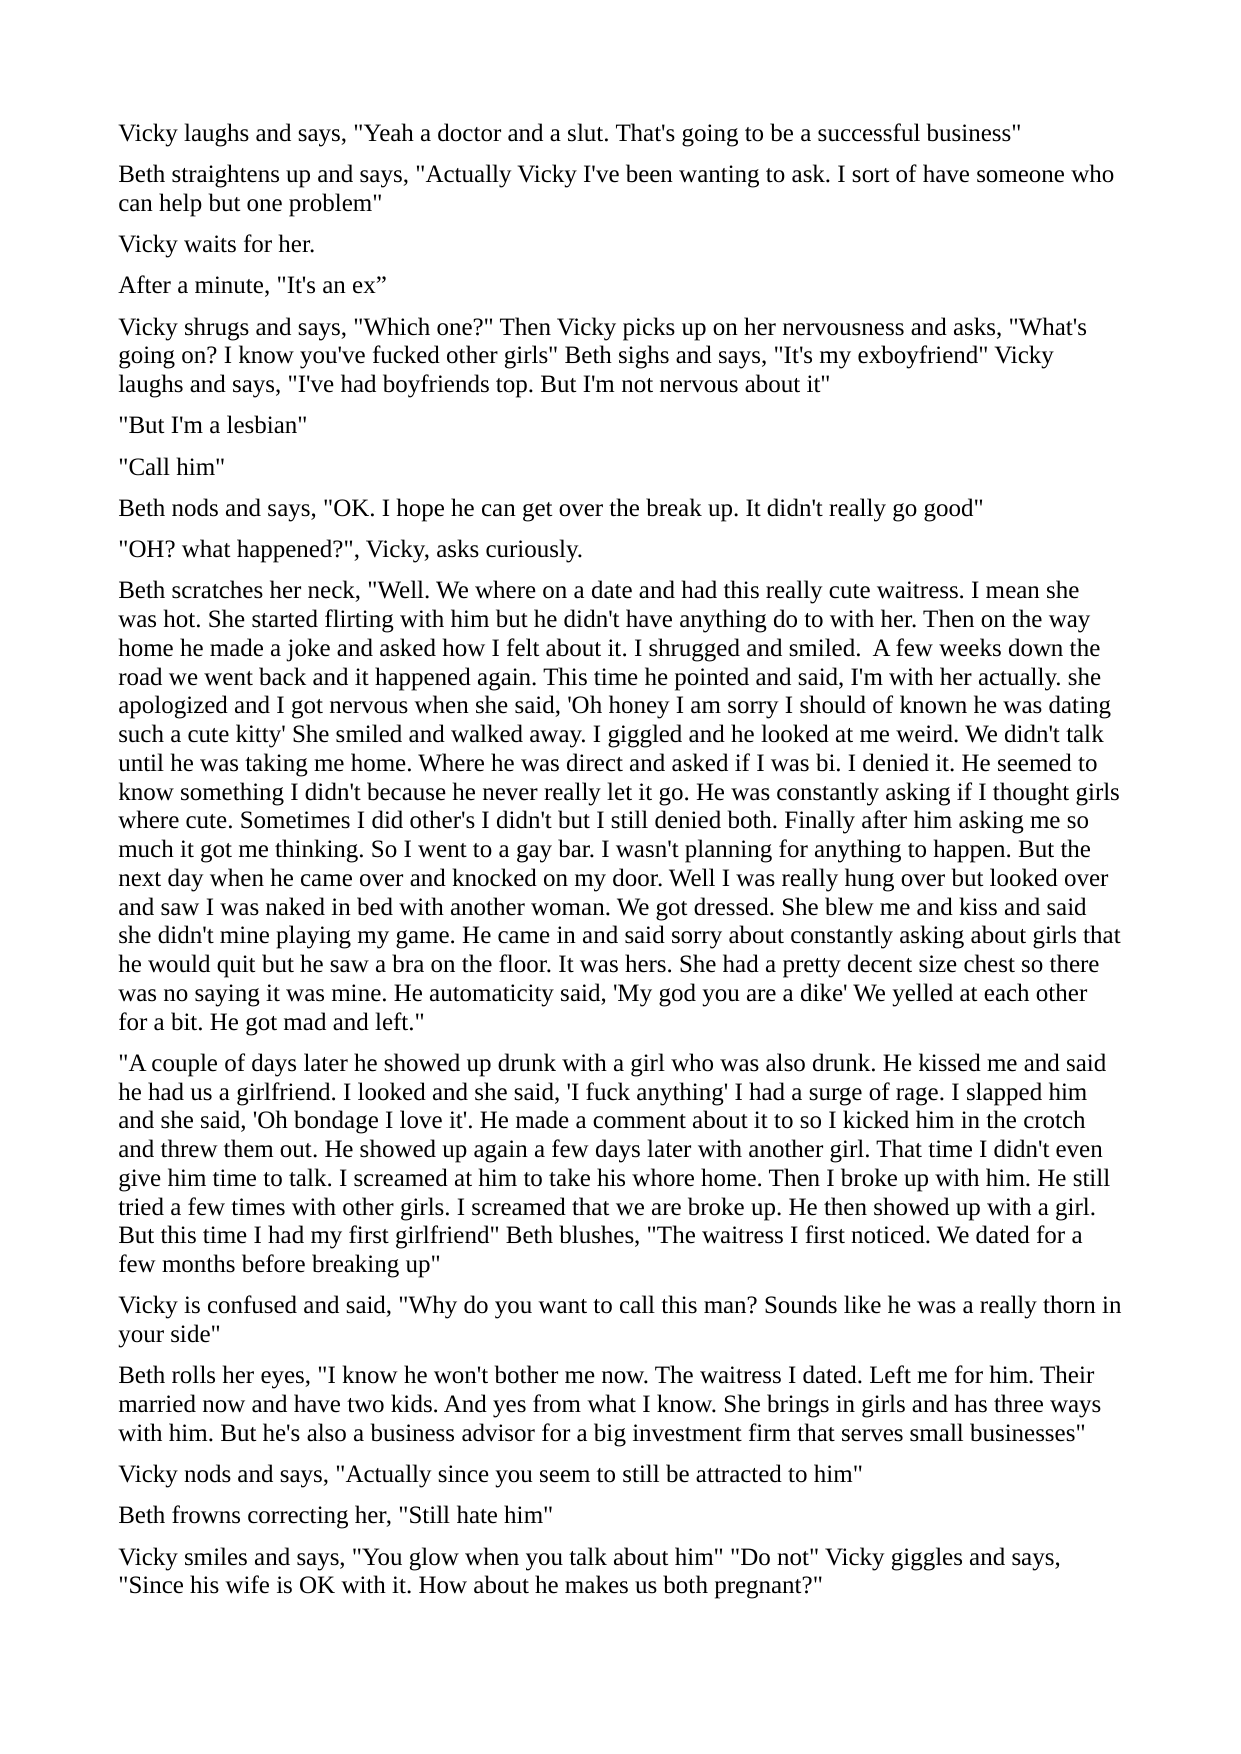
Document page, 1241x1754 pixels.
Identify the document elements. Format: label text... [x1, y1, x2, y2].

text Vicky nods and says, "Actually since you seem to still be attracted to him" [118, 1459, 1122, 1488]
text "Call him" [118, 452, 1122, 481]
text Beth nods and says, "OK. I hope he can get over the break up. It didn't really go good" [118, 493, 1122, 522]
text Beth straightens up and says, "Actually Vicky I've been wanting to ask. I sort of have someone who can help but one problem" [118, 159, 1122, 217]
text "A couple of days later he showed up drunk with a girl who was also drunk. He kissed me and said he had us a girlfriend. I looked and she said, 'I fuck anything' I had a surge of rage. I slapped him and she said, 'Oh bondage I love it'. He made a comment about it to so I kicked him in the crotch and threw them out. He showed up again a few days later with another girl. That time I didn't even give him time to talk. I screamed at him to take his whore home. Then I broke up with him. He still tried a few times with other girls. I screamed that we are broke up. He then showed up with a girl. But this time I had my first girlfriend" Beth blushes, "The waitress I first noticed. We dated for a few months before breaking up" [118, 1048, 1122, 1278]
text Vicky laughs and says, "Yeah a doctor and a slut. That's going to be a successful business" [118, 118, 1122, 147]
text Beth rolls her eyes, "I know he won't bother me now. The waitress I dated. Left me for him. Their married now and have two kids. And yes from what I know. She brings in girls and has three ways with him. But he's also a business advisor for a big investment firm that serves small businesses" [118, 1361, 1122, 1447]
text Vicky smiles and says, "You glow when you talk about him" "Do not" Vicky giggles and says, "Since his wife is OK with it. How about he makes us both pregnant?" [118, 1542, 1122, 1599]
text "But I'm a lesbian" [118, 411, 1122, 439]
text "OH? what happened?", Vicky, asks curiously. [118, 534, 1122, 563]
text Beth scratches her neck, "Well. We where on a date and had this really cute waitress. I mean she was hot. She started flirting with him but he didn't have anything do to with her. Then on the way home he made a joke and asked how I felt about it. I shrugged and smiled. A few weeks down the road we went back and it happened again. This time he pointed and said, I'm with her actually. she apologized and I got nervous when she said, 'Oh honey I am sorry I should of known he was dating such a cute kitty' She smiled and walked away. I giggled and he looked at me weird. We didn't talk until he was taking me home. Where he was direct and asked if I was bi. I denied it. He seemed to know something I didn't because he never really let it go. He was constantly asking if I thought girls where cute. Sometimes I did other's I didn't but I still denied both. Finally after him asking me so much it got me thinking. So I went to a gay bar. I wasn't planning for anything to happen. But the next day when he came over and knocked on my door. Well I was really hung over but looked over and saw I was naked in bed with another woman. We got dressed. She blew me and kiss and said she didn't mine playing my game. He came in and said sorry about constantly asking about girls that he would quit but he saw a bra on the floor. It was hers. She had a pretty decent size chest so there was no saying it was mine. He automaticity said, 'My god you are a dike' We yelled at each other for a bit. He got mad and left." [118, 576, 1122, 1036]
text After a minute, "It's an ex” [118, 271, 1122, 299]
text Vicky is confused and said, "Why do you want to call this man? Sounds like he was a really thorn in your side" [118, 1291, 1122, 1348]
text Vicky shrugs and says, "Which one?" Then Vicky picks up on her nervousness and asks, "What's going on? I know you've fucked other girls" Beth sighs and says, "It's my exboyfriend" Vicky laughs and says, "I've had boyfriends top. But I'm not nervous about it" [118, 312, 1122, 398]
text Beth frowns correcting her, "Still hate him" [118, 1501, 1122, 1529]
text Vicky waits for her. [118, 229, 1122, 258]
